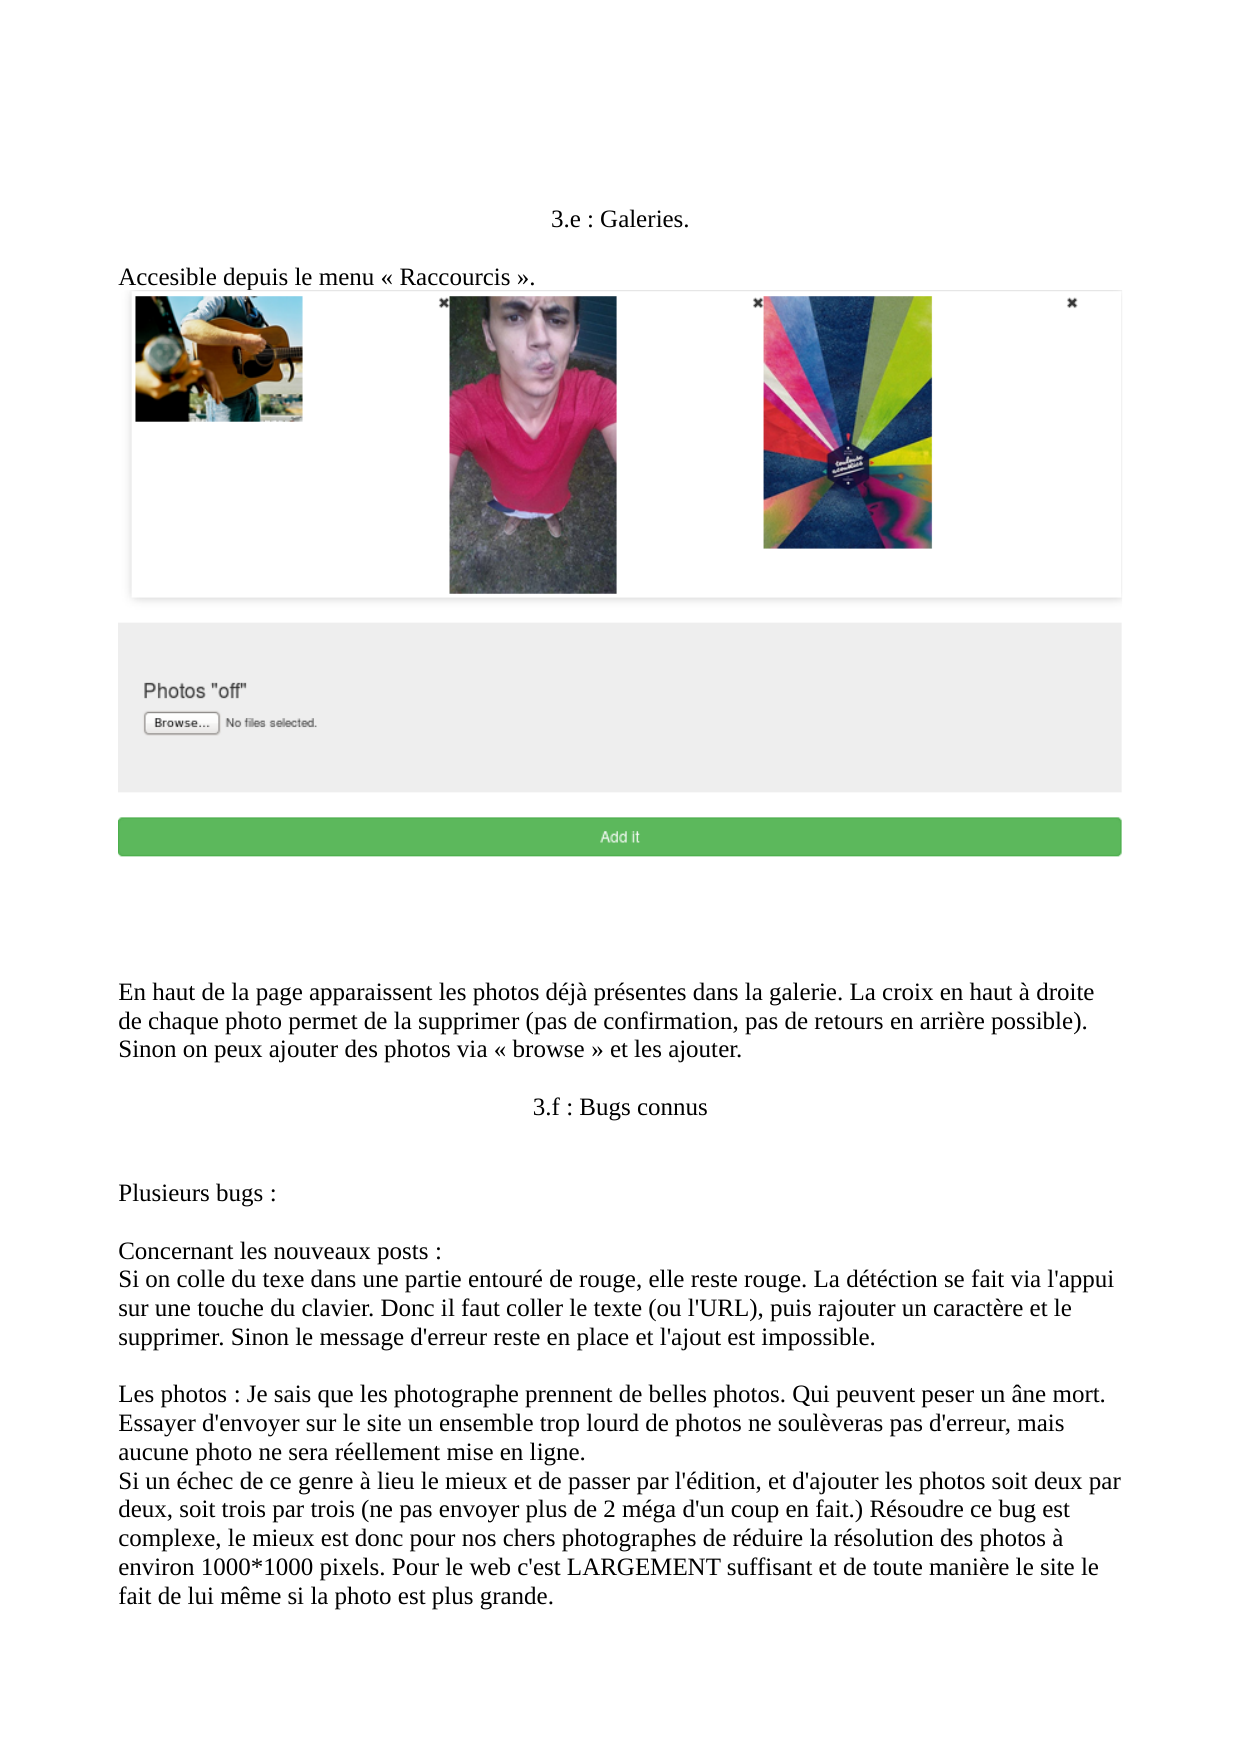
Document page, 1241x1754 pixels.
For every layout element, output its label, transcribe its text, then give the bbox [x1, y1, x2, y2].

text Accesible depuis le menu « Raccourcis ». [118, 262, 1122, 290]
text Sinon on peux ajouter des photos via « browse » et les ajouter. [118, 1034, 1122, 1063]
text 3.e : Galeries. [118, 204, 1122, 233]
text 3.f : Bugs connus [118, 1092, 1122, 1121]
text Les photos : Je sais que les photographe prennent de belles photos. Qui peuvent peser un âne mort. Essayer d'envoyer sur le site un ensemble trop lourd de photos ne soulèveras pas d'erreur, mais aucune photo ne sera réellement mise en ligne. [118, 1379, 1122, 1466]
picture [118, 290, 1123, 977]
text En haut de la page apparaissent les photos déjà présentes dans la galerie. La croix en haut à droite de chaque photo permet de la supprimer (pas de confirmation, pas de retours en arrière possible). [118, 977, 1122, 1034]
text Si un échec de ce genre à lieu le mieux et de passer par l'édition, et d'ajouter les photos soit deux par deux, soit trois par trois (ne pas envoyer plus de 2 méga d'un coup en fait.) Résoudre ce bug est complexe, le mieux est donc pour nos chers photographes de réduire la résolution des photos à environ 1000*1000 pixels. Pour le web c'est LARGEMENT suffisant et de toute manière le site le fait de lui même si la photo est plus grande. [118, 1466, 1122, 1609]
text Plusieurs bugs : [118, 1178, 1122, 1207]
text Si on colle du texe dans une partie entouré de rouge, elle reste rouge. La détéction se fait via l'appui sur une touche du clavier. Donc il faut coller le texte (ou l'URL), puis rajouter un caractère et le supprimer. Sinon le message d'erreur reste en place et l'ajout est impossible. [118, 1264, 1122, 1351]
text Concernant les nouveaux posts : [118, 1236, 1122, 1264]
